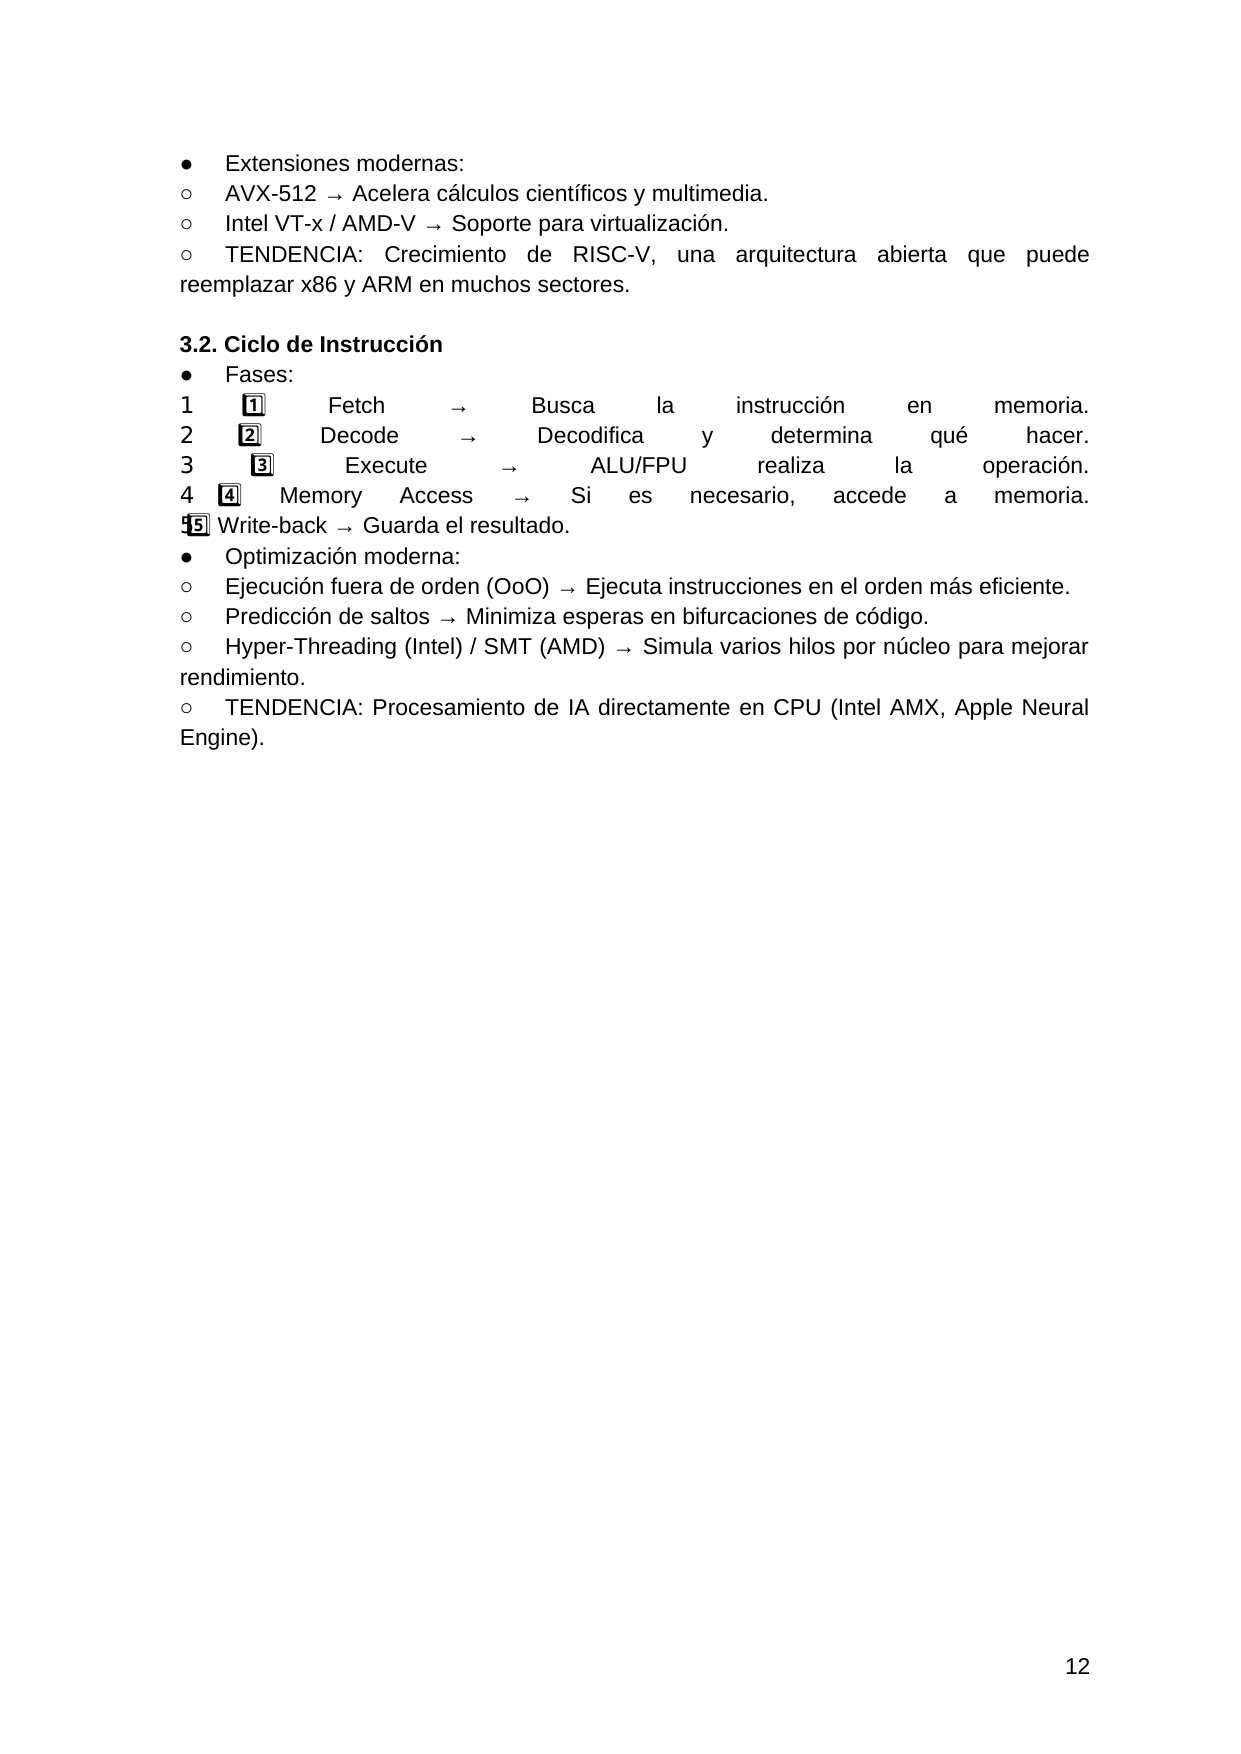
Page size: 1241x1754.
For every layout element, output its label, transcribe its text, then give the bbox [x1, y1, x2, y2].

list Hyper-Threading (Intel) / SMT (AMD) → Simula varios hilos por núcleo para mejorar rendimiento. [179, 633, 1090, 690]
list TENDENCIA: Crecimiento de RISC-V, una arquitectura abierta que puede reemplazar x86 y ARM en muchos sectores. [179, 241, 1090, 297]
list Optimización moderna: [179, 543, 1090, 569]
list AVX-512 → Acelera cálculos científicos y multimedia. [179, 180, 1090, 207]
list TENDENCIA: Procesamiento de IA directamente en CPU (Intel AMX, Apple Neural Engine). [179, 694, 1090, 750]
list Fases: 1️⃣ Fetch → Busca la instrucción en memoria. 2️⃣ Decode → Decodifica y determina qué hacer. 3️⃣ Execute → ALU/FPU realiza la operación. 4️⃣ Memory Access → Si es necesario, accede a memoria. 5️⃣ Write-back → Guarda el resultado. [179, 361, 1090, 539]
list Intel VT-x / AMD-V → Soporte para virtualización. [179, 210, 1090, 237]
list Predicción de saltos → Minimiza esperas en bifurcaciones de código. [179, 603, 1090, 629]
list Ejecución fuera de orden (OoO) → Ejecuta instrucciones en el orden más eficiente. [179, 573, 1090, 599]
list Extensiones modernas: [179, 150, 1090, 176]
text 3.2. Ciclo de Instrucción [179, 331, 1090, 358]
